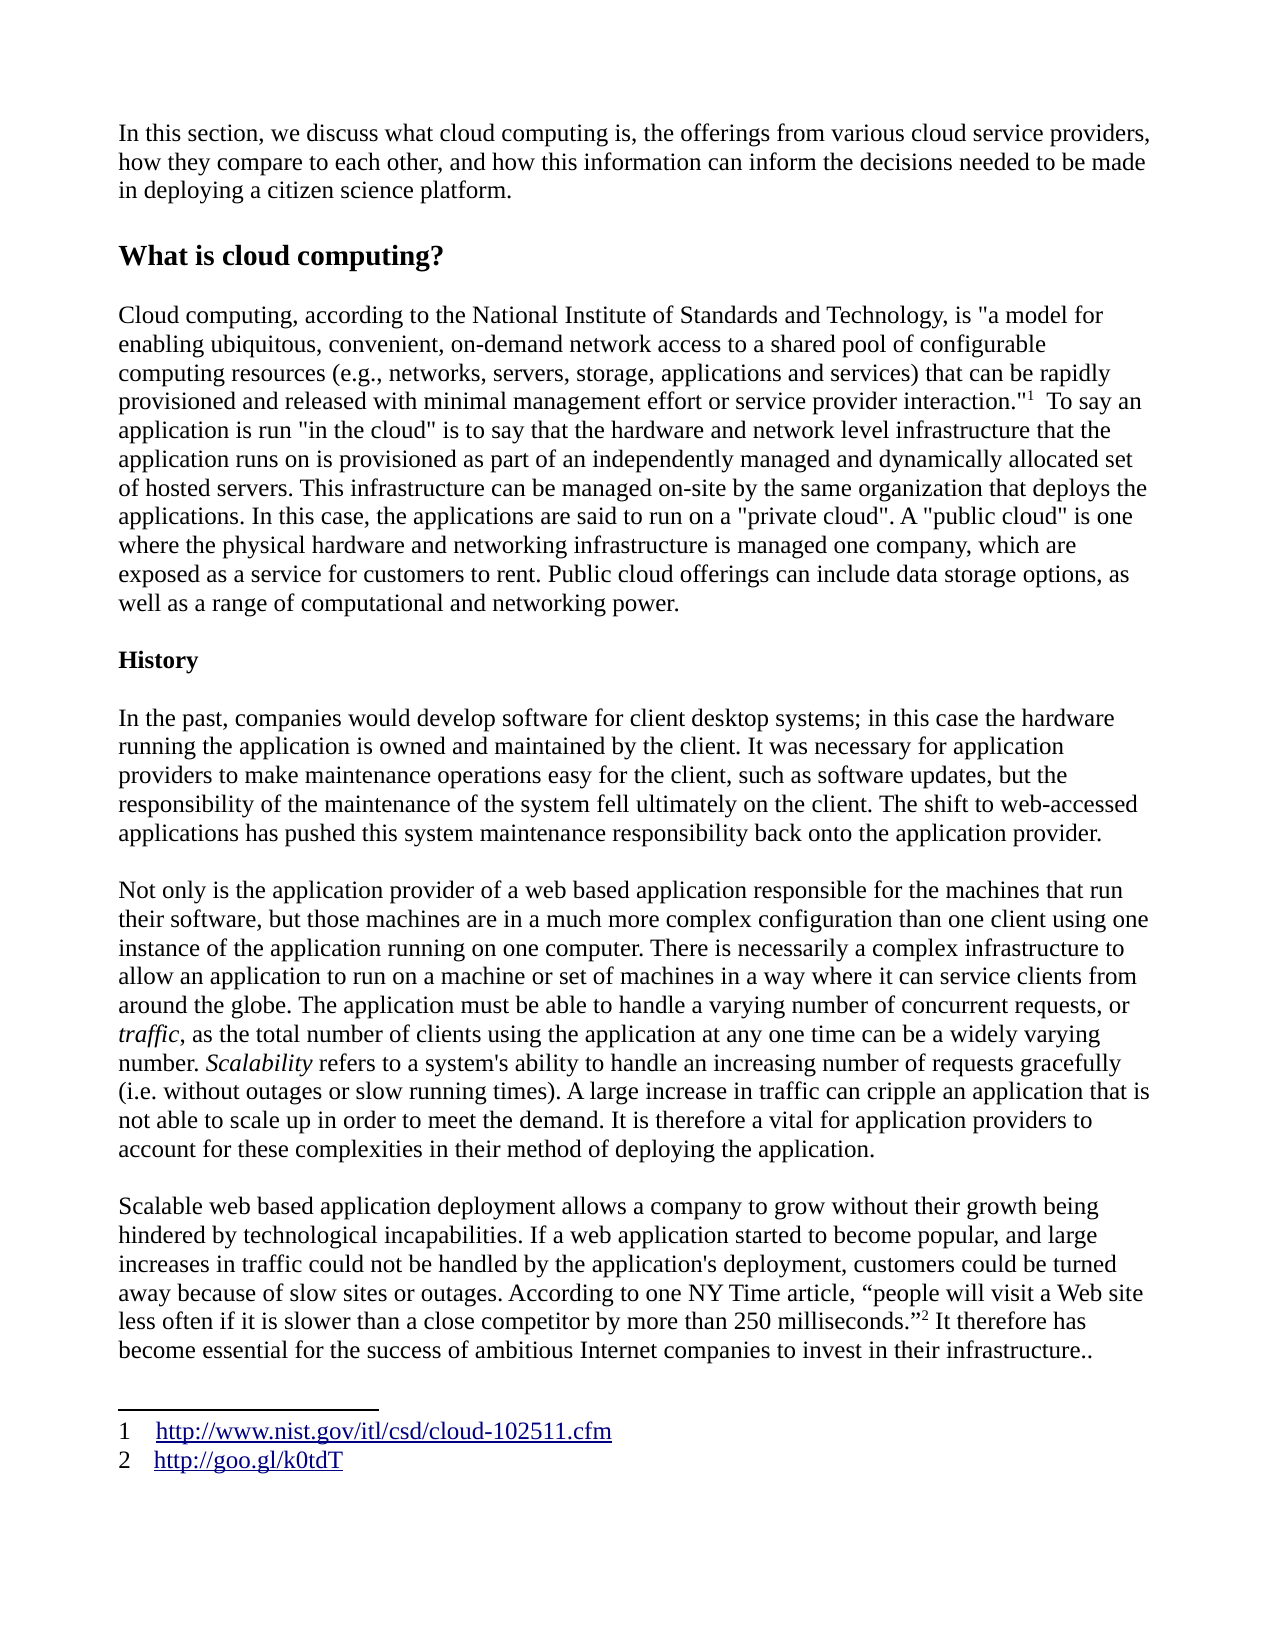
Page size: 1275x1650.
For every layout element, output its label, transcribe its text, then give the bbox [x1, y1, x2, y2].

text In this section, we discuss what cloud computing is, the offerings from various cloud service providers, how they compare to each other, and how this information can inform the decisions needed to be made in deploying a citizen science platform. [118, 118, 1157, 204]
text History [118, 645, 1157, 674]
text Cloud computing, according to the National Institute of Standards and Technology, is "a model for enabling ubiquitous, convenient, on-demand network access to a shared pool of configurable computing resources (e.g., networks, servers, storage, applications and services) that can be rapidly provisioned and released with minimal management effort or service provider interaction." To say an application is run "in the cloud" is to say that the hardware and network level infrastructure that the application runs on is provisioned as part of an independently managed and dynamically allocated set of hosted servers. This infrastructure can be managed on-site by the same organization that deploys the applications. In this case, the applications are said to run on a "private cloud". A "public cloud" is one where the physical hardware and networking infrastructure is managed one company, which are exposed as a service for customers to rent. Public cloud offerings can include data storage options, as well as a range of computational and networking power. [118, 300, 1157, 616]
text In the past, companies would develop software for client desktop systems; in this case the hardware running the application is owned and maintained by the client. It was necessary for application providers to make maintenance operations easy for the client, such as software updates, but the responsibility of the maintenance of the system fell ultimately on the client. The shift to web-accessed applications has pushed this system maintenance responsibility back onto the application provider. [118, 703, 1157, 846]
text http://www.nist.gov/itl/csd/cloud-102511.cfm [118, 1416, 1157, 1445]
text Not only is the application provider of a web based application responsible for the machines that run their software, but those machines are in a much more complex configuration than one client using one instance of the application running on one computer. There is necessarily a complex infrastructure to allow an application to run on a machine or set of machines in a way where it can service clients from around the globe. The application must be able to handle a varying number of concurrent requests, or traffic, as the total number of clients using the application at any one time can be a widely varying number. Scalability refers to a system's ability to handle an increasing number of requests gracefully (i.e. without outages or slow running times). A large increase in traffic can cripple an application that is not able to scale up in order to meet the demand. It is therefore a vital for application providers to account for these complexities in their method of deploying the application. [118, 875, 1157, 1163]
text http://goo.gl/k0tdT [118, 1445, 1157, 1474]
text What is cloud computing? [118, 238, 1157, 271]
text Scalable web based application deployment allows a company to grow without their growth being hindered by technological incapabilities. If a web application started to become popular, and large increases in traffic could not be handled by the application's deployment, customers could be turned away because of slow sites or outages. According to one NY Time article, “people will visit a Web site less often if it is slower than a close competitor by more than 250 milliseconds.” It therefore has become essential for the success of ambitious Internet companies to invest in their infrastructure.. [118, 1191, 1157, 1364]
